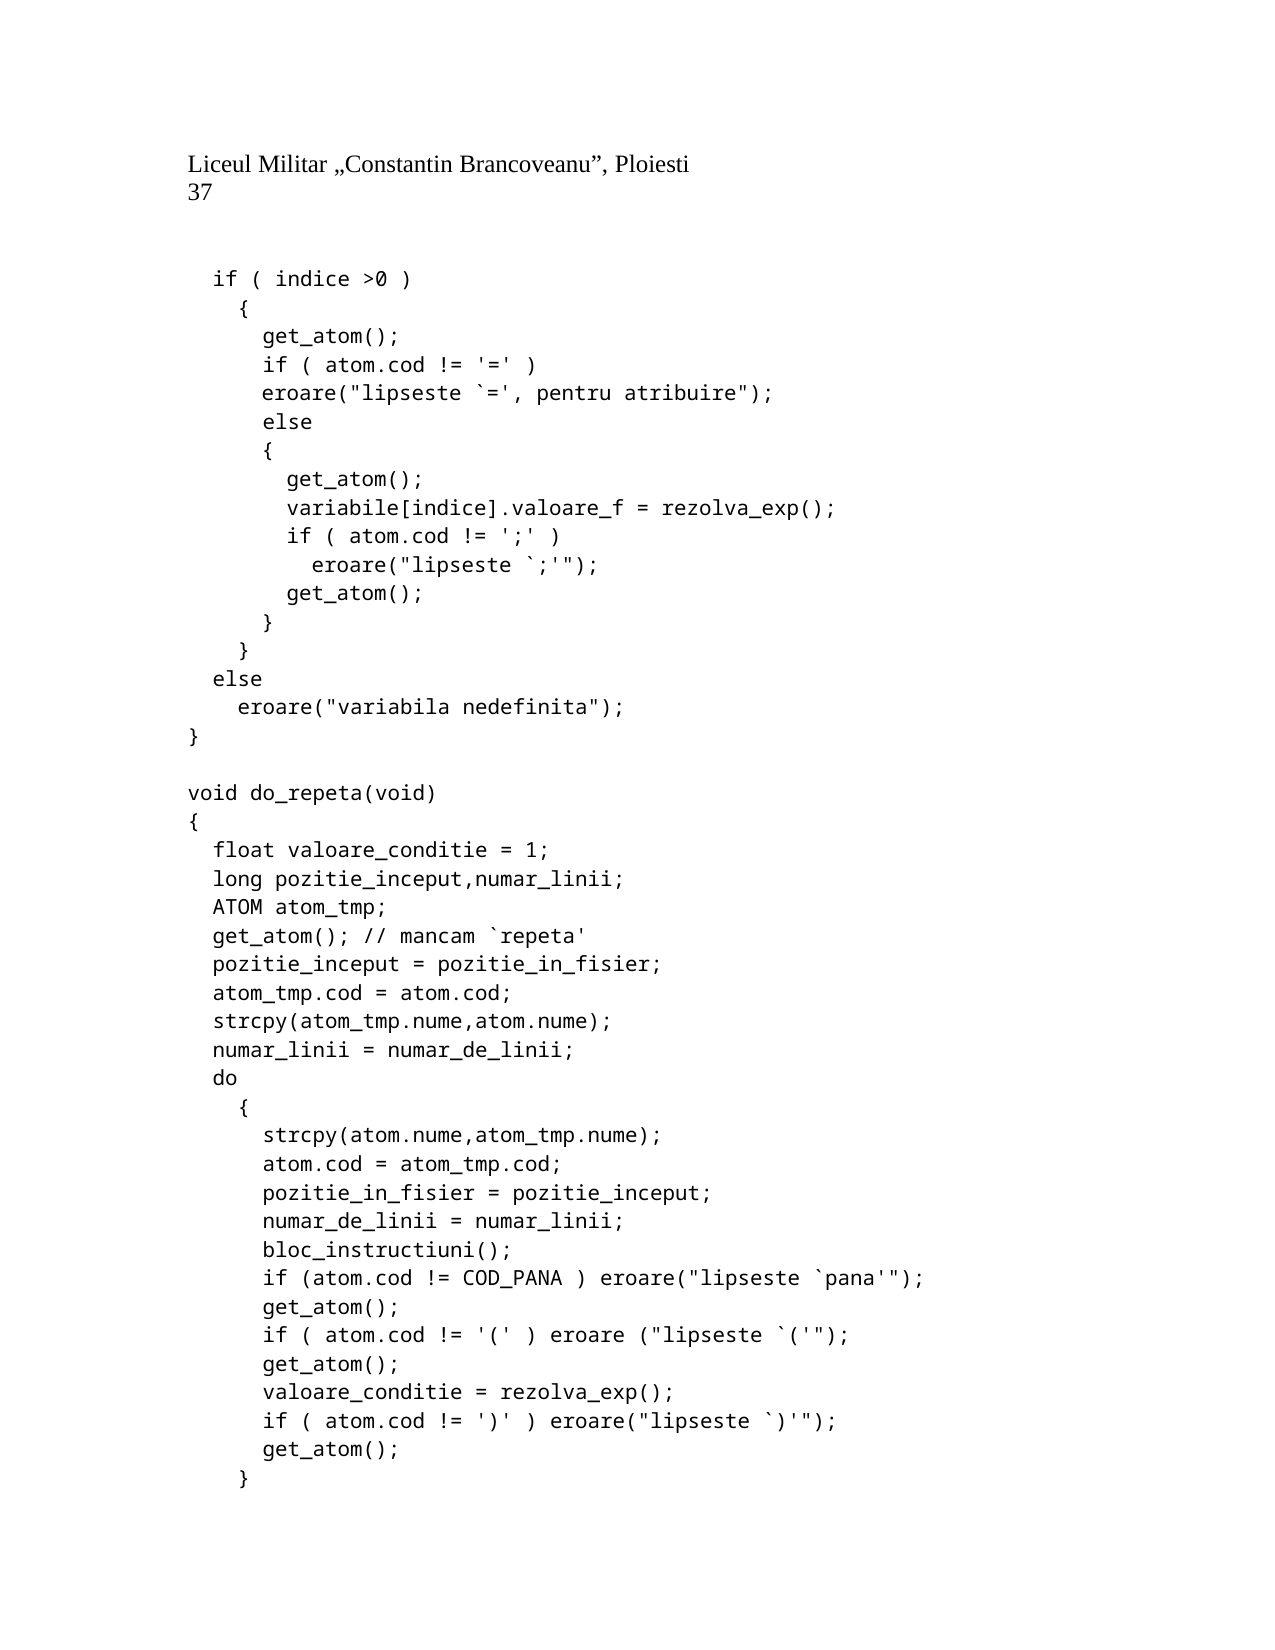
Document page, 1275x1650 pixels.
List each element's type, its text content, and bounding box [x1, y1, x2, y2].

text atom_tmp.cod = atom.cod; [187, 978, 1087, 1006]
text get_atom(); [187, 1292, 1087, 1320]
text numar_de_linii = numar_linii; [187, 1206, 1087, 1234]
text eroare("lipseste `=', pentru atribuire"); [187, 378, 1087, 407]
text else [187, 407, 1087, 435]
text do [187, 1063, 1087, 1092]
text else [187, 664, 1087, 692]
text strcpy(atom_tmp.nume,atom.nume); [187, 1006, 1087, 1035]
text { [187, 806, 1087, 835]
text eroare("lipseste `;'"); [187, 549, 1087, 578]
text eroare("variabila nedefinita"); [187, 692, 1087, 721]
text get_atom(); // mancam `repeta' [187, 921, 1087, 949]
text variabile[indice].valoare_f = rezolva_exp(); [187, 492, 1087, 521]
text get_atom(); [187, 1349, 1087, 1377]
text get_atom(); [187, 321, 1087, 350]
text { [187, 1092, 1087, 1120]
text bloc_instructiuni(); [187, 1234, 1087, 1263]
text if ( atom.cod != ')' ) eroare("lipseste `)'"); [187, 1406, 1087, 1434]
text numar_linii = numar_de_linii; [187, 1035, 1087, 1063]
text } [187, 1463, 1087, 1491]
text { [187, 435, 1087, 464]
text ATOM atom_tmp; [187, 892, 1087, 921]
text pozitie_inceput = pozitie_in_fisier; [187, 949, 1087, 978]
text if ( atom.cod != ';' ) [187, 521, 1087, 549]
text if ( atom.cod != '(' ) eroare ("lipseste `('"); [187, 1320, 1087, 1349]
text if (atom.cod != COD_PANA ) eroare("lipseste `pana'"); [187, 1263, 1087, 1292]
text } [187, 721, 1087, 749]
text if ( indice >0 ) [187, 264, 1087, 293]
text strcpy(atom.nume,atom_tmp.nume); [187, 1120, 1087, 1149]
text if ( atom.cod != '=' ) [187, 350, 1087, 378]
text get_atom(); [187, 1434, 1087, 1463]
text } [187, 607, 1087, 635]
text } [187, 635, 1087, 664]
text pozitie_in_fisier = pozitie_inceput; [187, 1177, 1087, 1206]
text valoare_conditie = rezolva_exp(); [187, 1377, 1087, 1406]
text atom.cod = atom_tmp.cod; [187, 1149, 1087, 1177]
text get_atom(); [187, 578, 1087, 607]
text get_atom(); [187, 464, 1087, 492]
text void do_repeta(void) [187, 778, 1087, 806]
text { [187, 293, 1087, 321]
text long pozitie_inceput,numar_linii; [187, 863, 1087, 892]
text float valoare_conditie = 1; [187, 835, 1087, 863]
